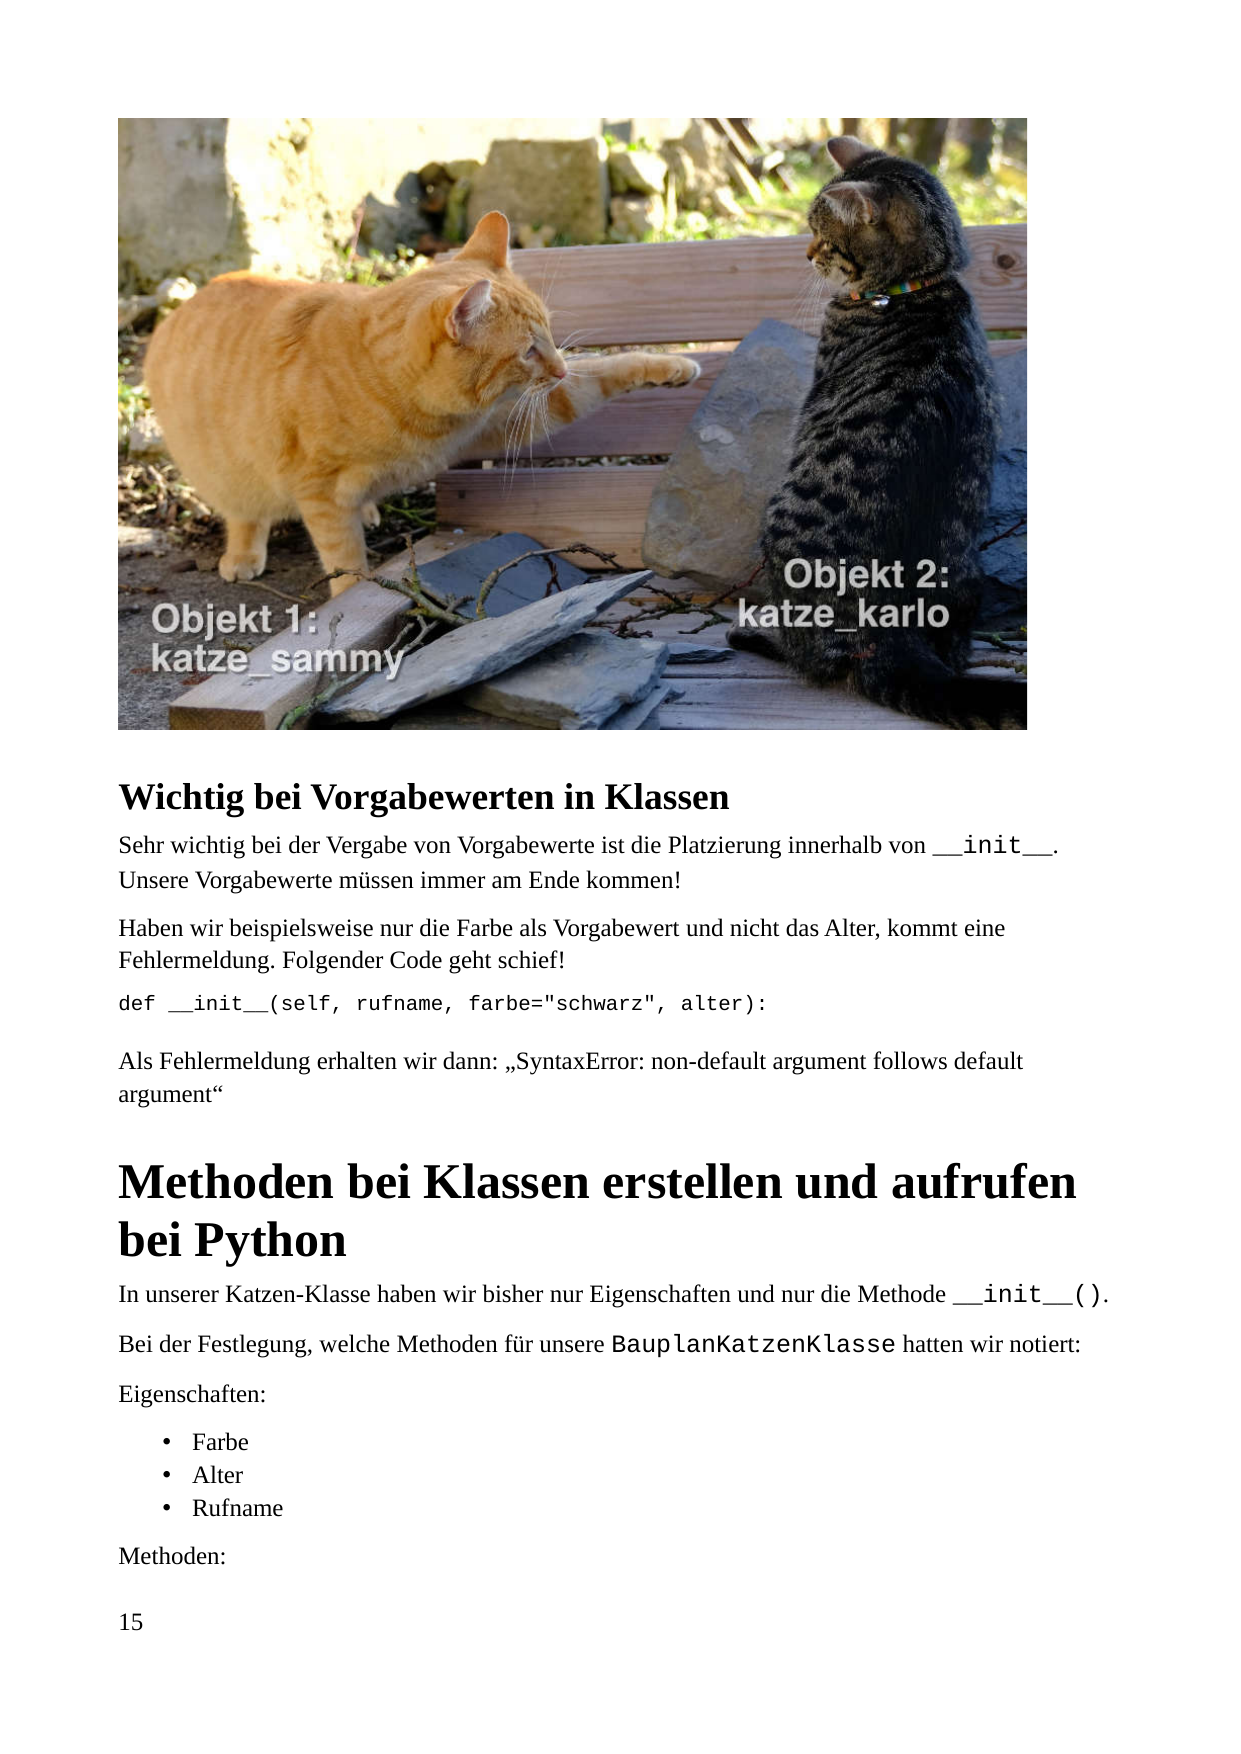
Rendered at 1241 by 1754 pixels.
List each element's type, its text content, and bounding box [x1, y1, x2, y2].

text Als Fehlermeldung erhalten wir dann: „SyntaxError: non-default argument follows default argument“ [118, 1046, 1122, 1108]
text Methoden: [118, 1541, 1122, 1569]
text def __init__(self, rufname, farbe="schwarz", alter): [118, 993, 1122, 1017]
text Bei der Festlegung, welche Methoden für unsere BauplanKatzenKlasse hatten wir notiert: [118, 1329, 1122, 1360]
text In unserer Katzen-Klasse haben wir bisher nur Eigenschaften und nur die Methode __init__(). [118, 1279, 1122, 1310]
text Sehr wichtig bei der Vergabe von Vorgabewerte ist die Platzierung innerhalb von __init__. Unsere Vorgabewerte müssen immer am Ende kommen! [118, 830, 1122, 894]
subtitle Methoden bei Klassen erstellen und aufrufen bei Python [118, 1152, 1122, 1267]
picture [118, 118, 1028, 730]
text Eigenschaften: [118, 1379, 1122, 1408]
list Rufname [162, 1493, 1122, 1522]
subtitle Wichtig bei Vorgabewerten in Klassen [118, 774, 1122, 817]
list Alter [162, 1460, 1122, 1489]
text Haben wir beispielsweise nur die Farbe als Vorgabewert und nicht das Alter, kommt eine Fehlermeldung. Folgender Code geht schief! [118, 913, 1122, 974]
list Farbe [162, 1427, 1122, 1456]
